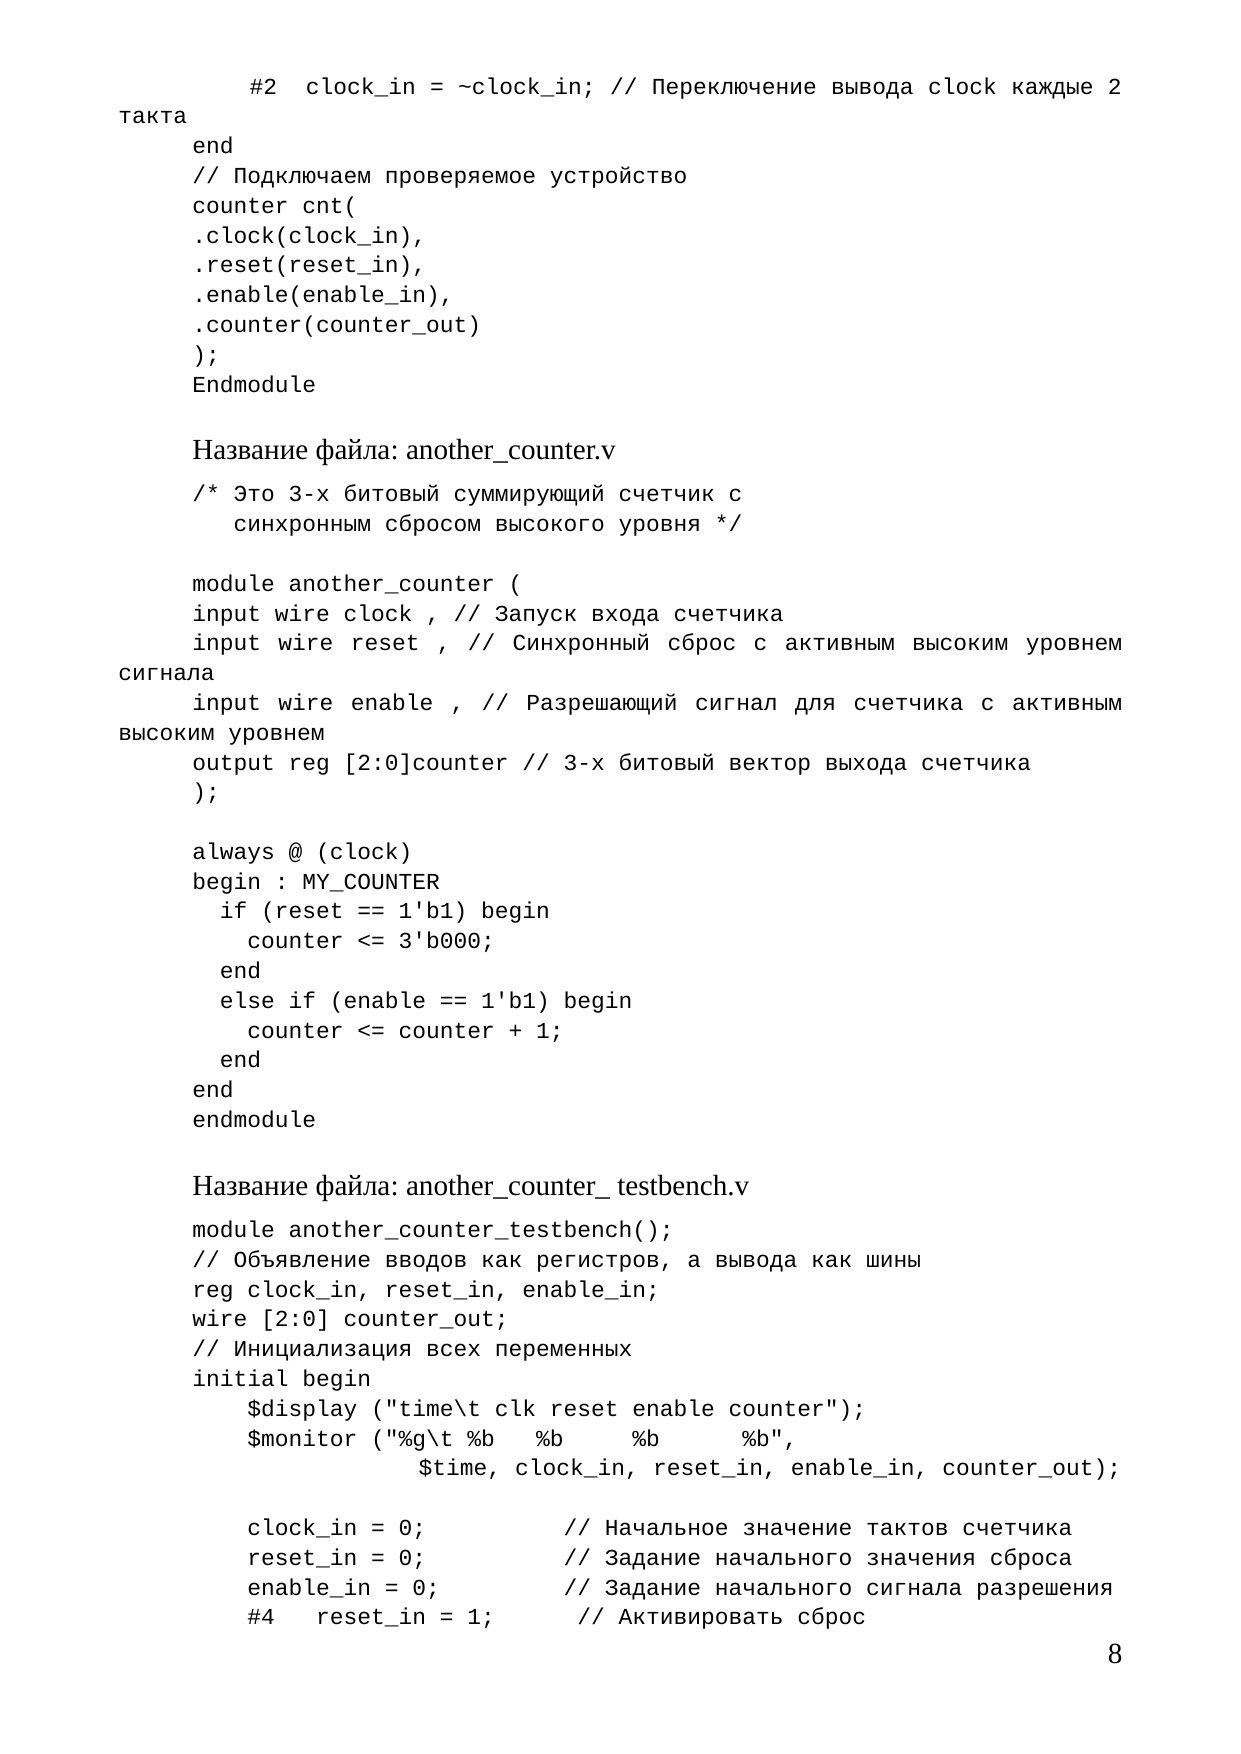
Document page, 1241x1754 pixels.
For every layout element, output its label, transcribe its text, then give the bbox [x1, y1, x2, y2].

text $display ("time\t clk reset enable counter"); [118, 1397, 1122, 1423]
text if (reset == 1'b1) begin [118, 900, 1122, 926]
text reset_in = 0; // Задание начального значения сброса [118, 1546, 1122, 1572]
text Название файла: another_counter.v [118, 432, 1122, 466]
text enable_in = 0; // Задание начального сигнала разрешения [118, 1576, 1122, 1602]
text $monitor ("%g\t %b %b %b %b", [118, 1427, 1122, 1453]
text input wire clock , // Запуск входа счетчика [118, 602, 1122, 628]
text .counter(counter_out) [118, 313, 1122, 339]
text синхронным сбросом высокого уровня */ [118, 513, 1122, 538]
text // Инициализация всех переменных [118, 1337, 1122, 1363]
text .clock(clock_in), [118, 224, 1122, 250]
text Название файла: another_counter_ testbench.v [118, 1168, 1122, 1202]
text end [118, 1049, 1122, 1075]
text input wire enable , // Разрешающий сигнал для счетчика с активным высоким уровнем [118, 691, 1122, 747]
text end [118, 959, 1122, 985]
text // Объявление вводов как регистров, а вывода как шины [118, 1248, 1122, 1274]
text $time, clock_in, reset_in, enable_in, counter_out); [118, 1457, 1122, 1512]
text // Подключаем проверяемое устройство [118, 164, 1122, 190]
text end [118, 1079, 1122, 1104]
text input wire reset , // Синхронный сброс с активным высоким уровнем сигнала [118, 632, 1122, 687]
text module another_counter_testbench(); [118, 1218, 1122, 1244]
text output reg [2:0]counter // 3-х битовый вектор выхода счетчика [118, 751, 1122, 777]
text counter cnt( [118, 194, 1122, 220]
text wire [2:0] counter_out; [118, 1308, 1122, 1334]
text end [118, 134, 1122, 161]
text ); [118, 781, 1122, 807]
text always @ (clock) [118, 840, 1122, 866]
text /* Это 3-х битовый суммирующий счетчик с [118, 483, 1122, 509]
text ); [118, 343, 1122, 369]
text #2 clock_in = ~clock_in; // Переключение вывода clock каждые 2 такта [118, 75, 1122, 131]
text initial begin [118, 1367, 1122, 1393]
text .enable(enable_in), [118, 283, 1122, 309]
text #4 reset_in = 1; // Активировать сброс [118, 1606, 1122, 1632]
text else if (enable == 1'b1) begin [118, 989, 1122, 1015]
text begin : MY_COUNTER [118, 870, 1122, 896]
text clock_in = 0; // Начальное значение тактов счетчика [118, 1516, 1122, 1542]
text reg clock_in, reset_in, enable_in; [118, 1278, 1122, 1304]
text counter <= counter + 1; [118, 1019, 1122, 1045]
text counter <= 3'b000; [118, 930, 1122, 956]
text Endmodule [118, 373, 1122, 399]
text module another_counter ( [118, 572, 1122, 598]
text endmodule [118, 1108, 1122, 1134]
text .reset(reset_in), [118, 254, 1122, 280]
